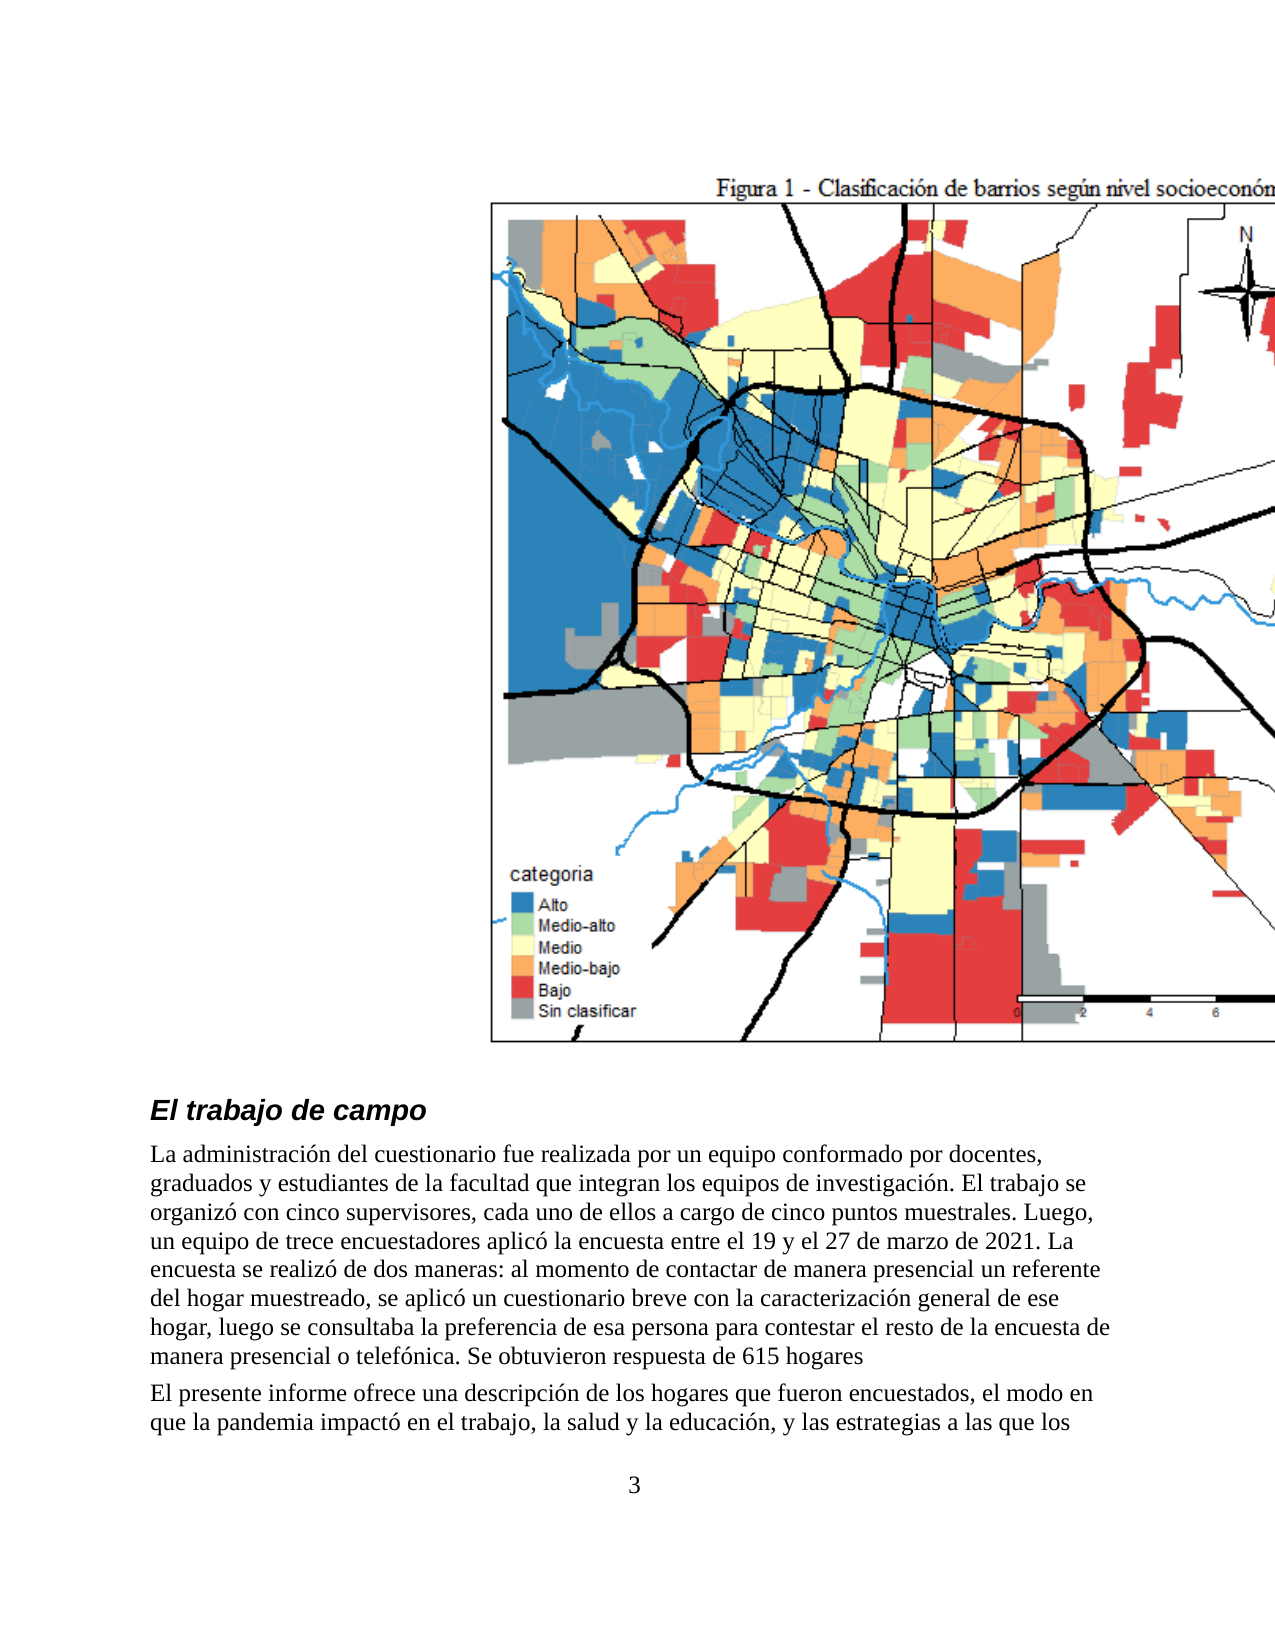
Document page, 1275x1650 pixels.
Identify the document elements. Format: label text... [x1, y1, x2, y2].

text El presente informe ofrece una descripción de los hogares que fueron encuestados, el modo en que la pandemia impactó en el trabajo, la salud y la educación, y las estrategias a las que los [150, 1378, 1125, 1436]
text La administración del cuestionario fue realizada por un equipo conformado por docentes, graduados y estudiantes de la facultad que integran los equipos de investigación. El trabajo se organizó con cinco supervisores, cada uno de ellos a cargo de cinco puntos muestrales. Luego, un equipo de trece encuestadores aplicó la encuesta entre el 19 y el 27 de marzo de 2021. La encuesta se realizó de dos maneras: al momento de contactar de manera presencial un referente del hogar muestreado, se aplicó un cuestionario breve con la caracterización general de ese hogar, luego se consultaba la preferencia de esa persona para contestar el resto de la encuesta de manera presencial o telefónica. Se obtuvieron respuesta de 615 hogares [150, 1139, 1125, 1369]
subtitle El trabajo de campo [150, 1093, 1125, 1127]
picture [150, 150, 1275, 1060]
